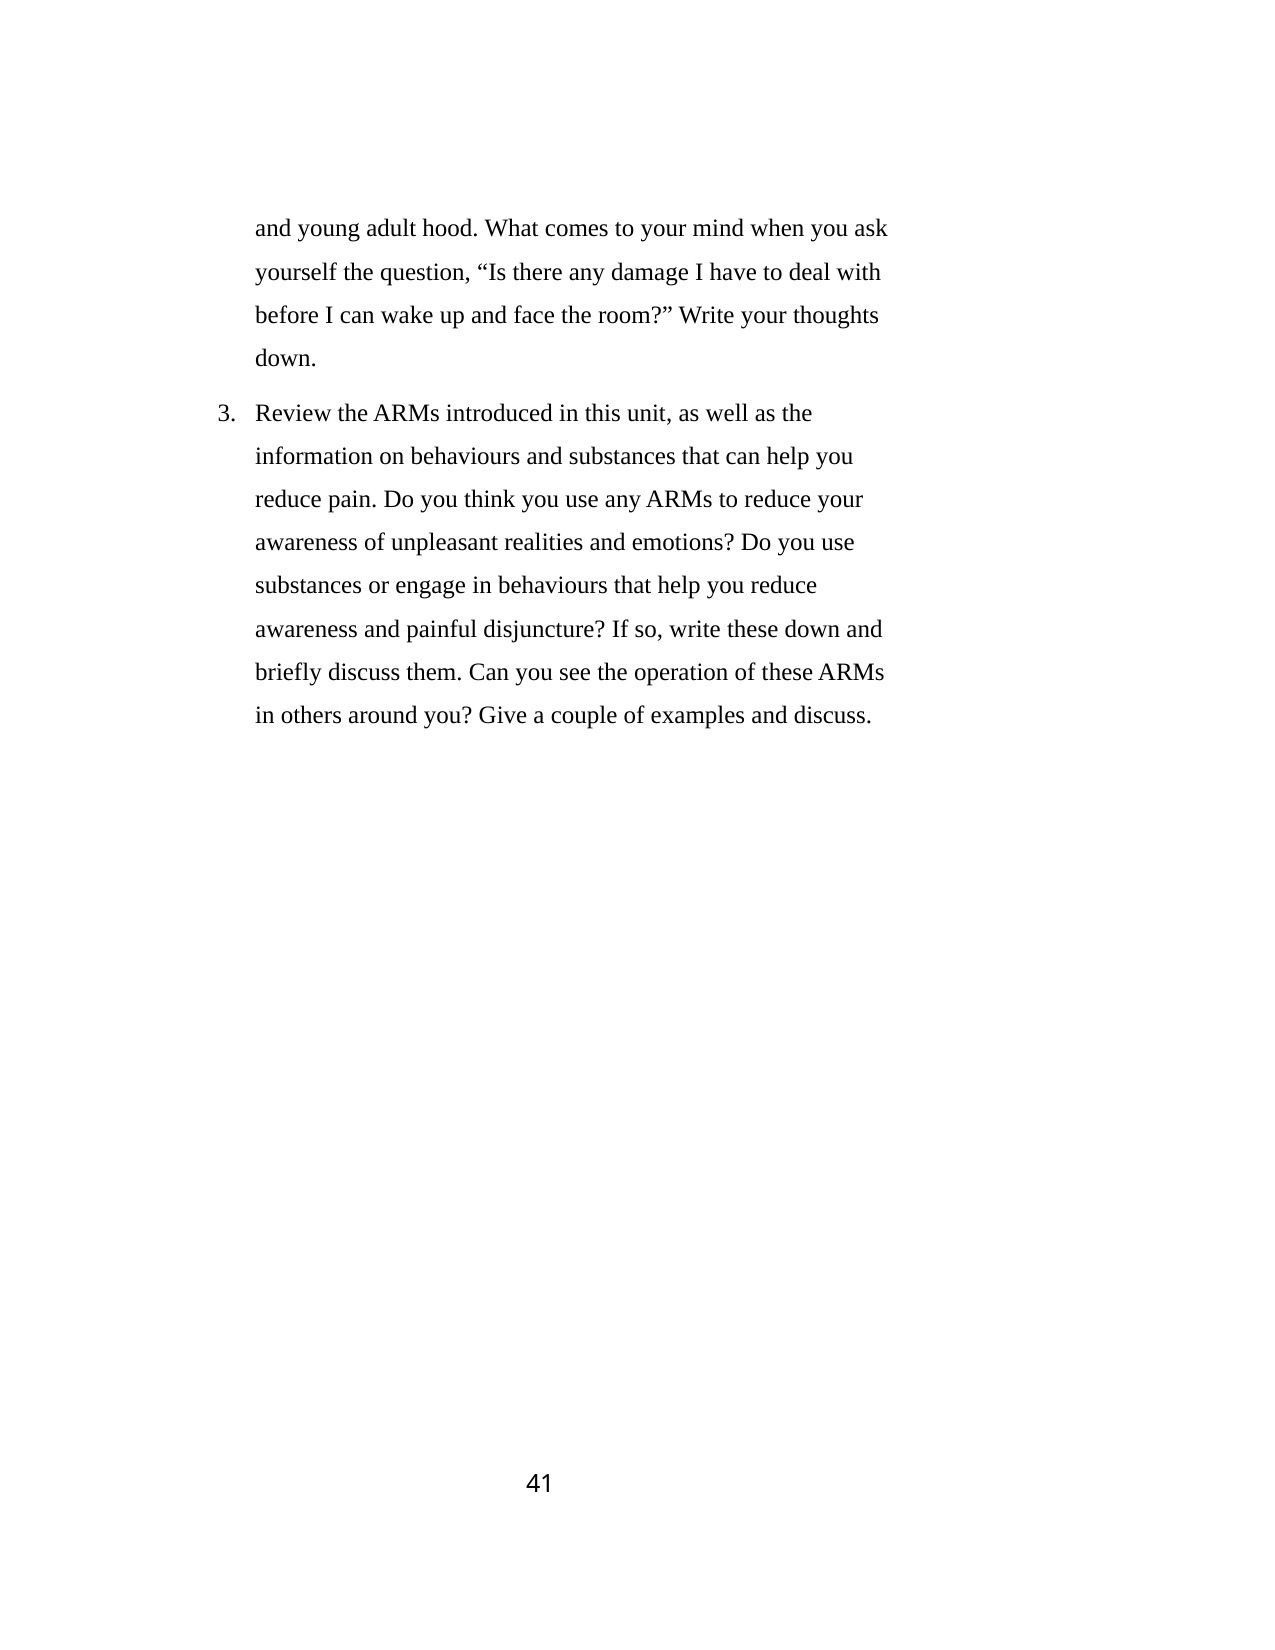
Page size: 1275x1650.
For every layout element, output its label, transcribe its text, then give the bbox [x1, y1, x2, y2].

list Review the ARMs introduced in this unit, as well as the information on behaviours and substances that can help you reduce pain. Do you think you use any ARMs to reduce your awareness of unpleasant realities and emotions? Do you use substances or engage in behaviours that help you reduce awareness and painful disjuncture? If so, write these down and briefly discuss them. Can you see the operation of these ARMs in others around you? Give a couple of examples and discuss. [217, 398, 900, 729]
list and young adult hood. What comes to your mind when you ask yourself the question, “Is there any damage I have to deal with before I can wake up and face the room?” Write your thoughts down. [217, 213, 900, 372]
